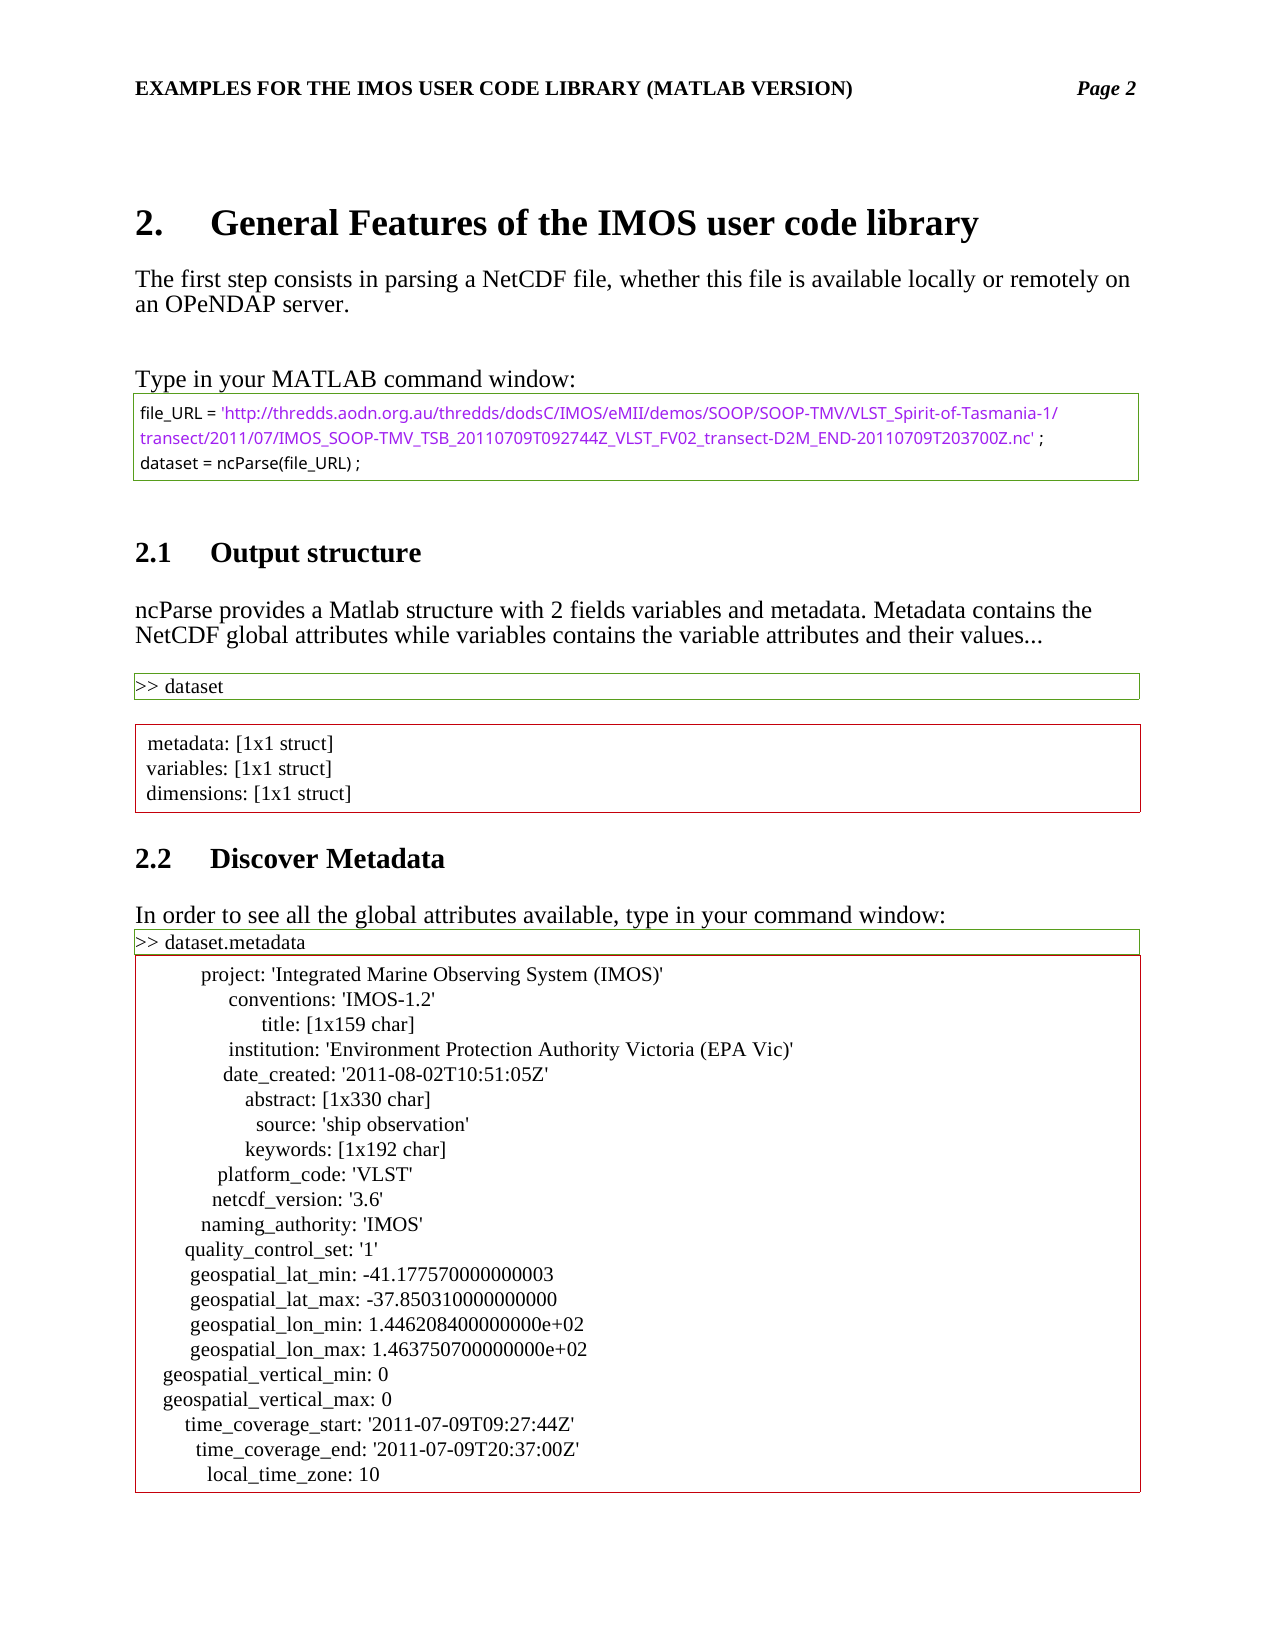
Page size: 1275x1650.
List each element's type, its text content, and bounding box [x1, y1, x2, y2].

text In order to see all the global attributes available, type in your command window: [135, 904, 1140, 929]
table_header metadata: [1x1 struct] variables: [1x1 struct] dimensions: [1x1 struct] [136, 725, 1140, 811]
text Type in your MATLAB command window: [135, 368, 1140, 393]
table_header >> dataset [135, 674, 1139, 699]
text The first step consists in parsing a NetCDF file, whether this file is available locally or remotely on an OPeNDAP server. [135, 268, 1140, 318]
table_header file_URL = 'http://thredds.aodn.org.au/thredds/dodsC/IMOS/eMII/demos/SOOP/SOOP-TMV/VLST_Spirit-of-Tasmania-1/transect/2011/07/IMOS_SOOP-TMV_TSB_20110709T092744Z_VLST_FV02_transect-D2M_END-20110709T203700Z.nc' ; dataset = ncParse(file_URL) ; [134, 394, 1138, 480]
subtitle General Features of the IMOS user code library [135, 200, 1140, 243]
text ncParse provides a Matlab structure with 2 fields variables and metadata. Metadata contains the NetCDF global attributes while variables contains the variable attributes and their values... [135, 598, 1140, 648]
subtitle Output structure [135, 536, 1140, 569]
subtitle Discover Metadata [135, 841, 1140, 874]
table_header >> dataset.metadata [135, 930, 1139, 954]
table_header project: 'Integrated Marine Observing System (IMOS)' conventions: 'IMOS-1.2' title: [1x159 char] institution: 'Environment Protection Authority Victoria (EPA Vic)' date_created: '2011-08-02T10:51:05Z' abstract: [1x330 char] source: 'ship observation' keywords: [1x192 char] platform_code: 'VLST' netcdf_version: '3.6' naming_authority: 'IMOS' quality_control_set: '1' geospatial_lat_min: -41.177570000000003 geospatial_lat_max: -37.850310000000000 geospatial_lon_min: 1.446208400000000e+02 geospatial_lon_max: 1.463750700000000e+02 geospatial_vertical_min: 0 geospatial_vertical_max: 0 time_coverage_start: '2011-07-09T09:27:44Z' time_coverage_end: '2011-07-09T20:37:00Z' local_time_zone: 10 [136, 956, 1140, 1492]
